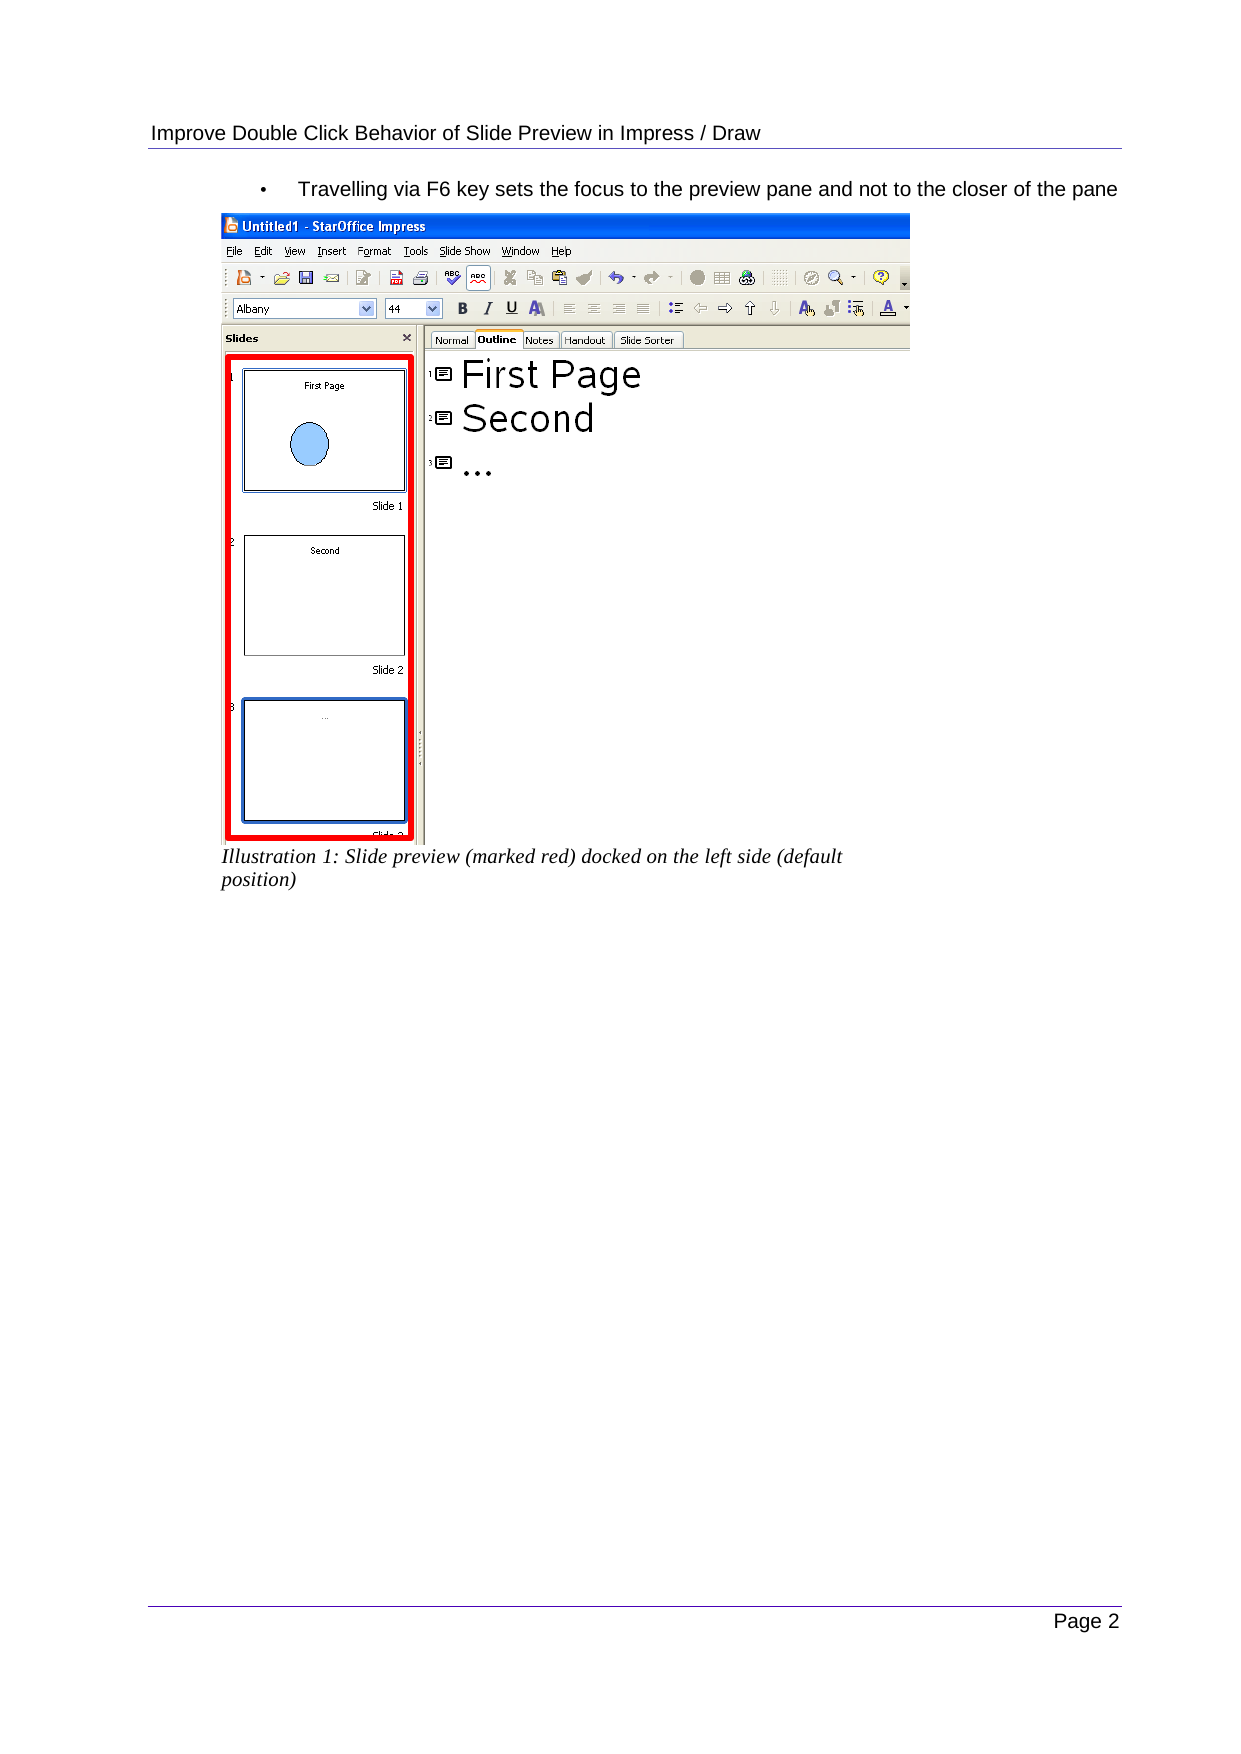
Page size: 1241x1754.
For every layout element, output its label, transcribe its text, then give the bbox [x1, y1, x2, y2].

list Travelling via F6 key sets the focus to the preview pane and not to the closer of the pane [260, 177, 1122, 201]
picture [221, 213, 910, 845]
text Illustration 1: Slide preview (marked red) docked on the left side (default position) [221, 845, 910, 891]
